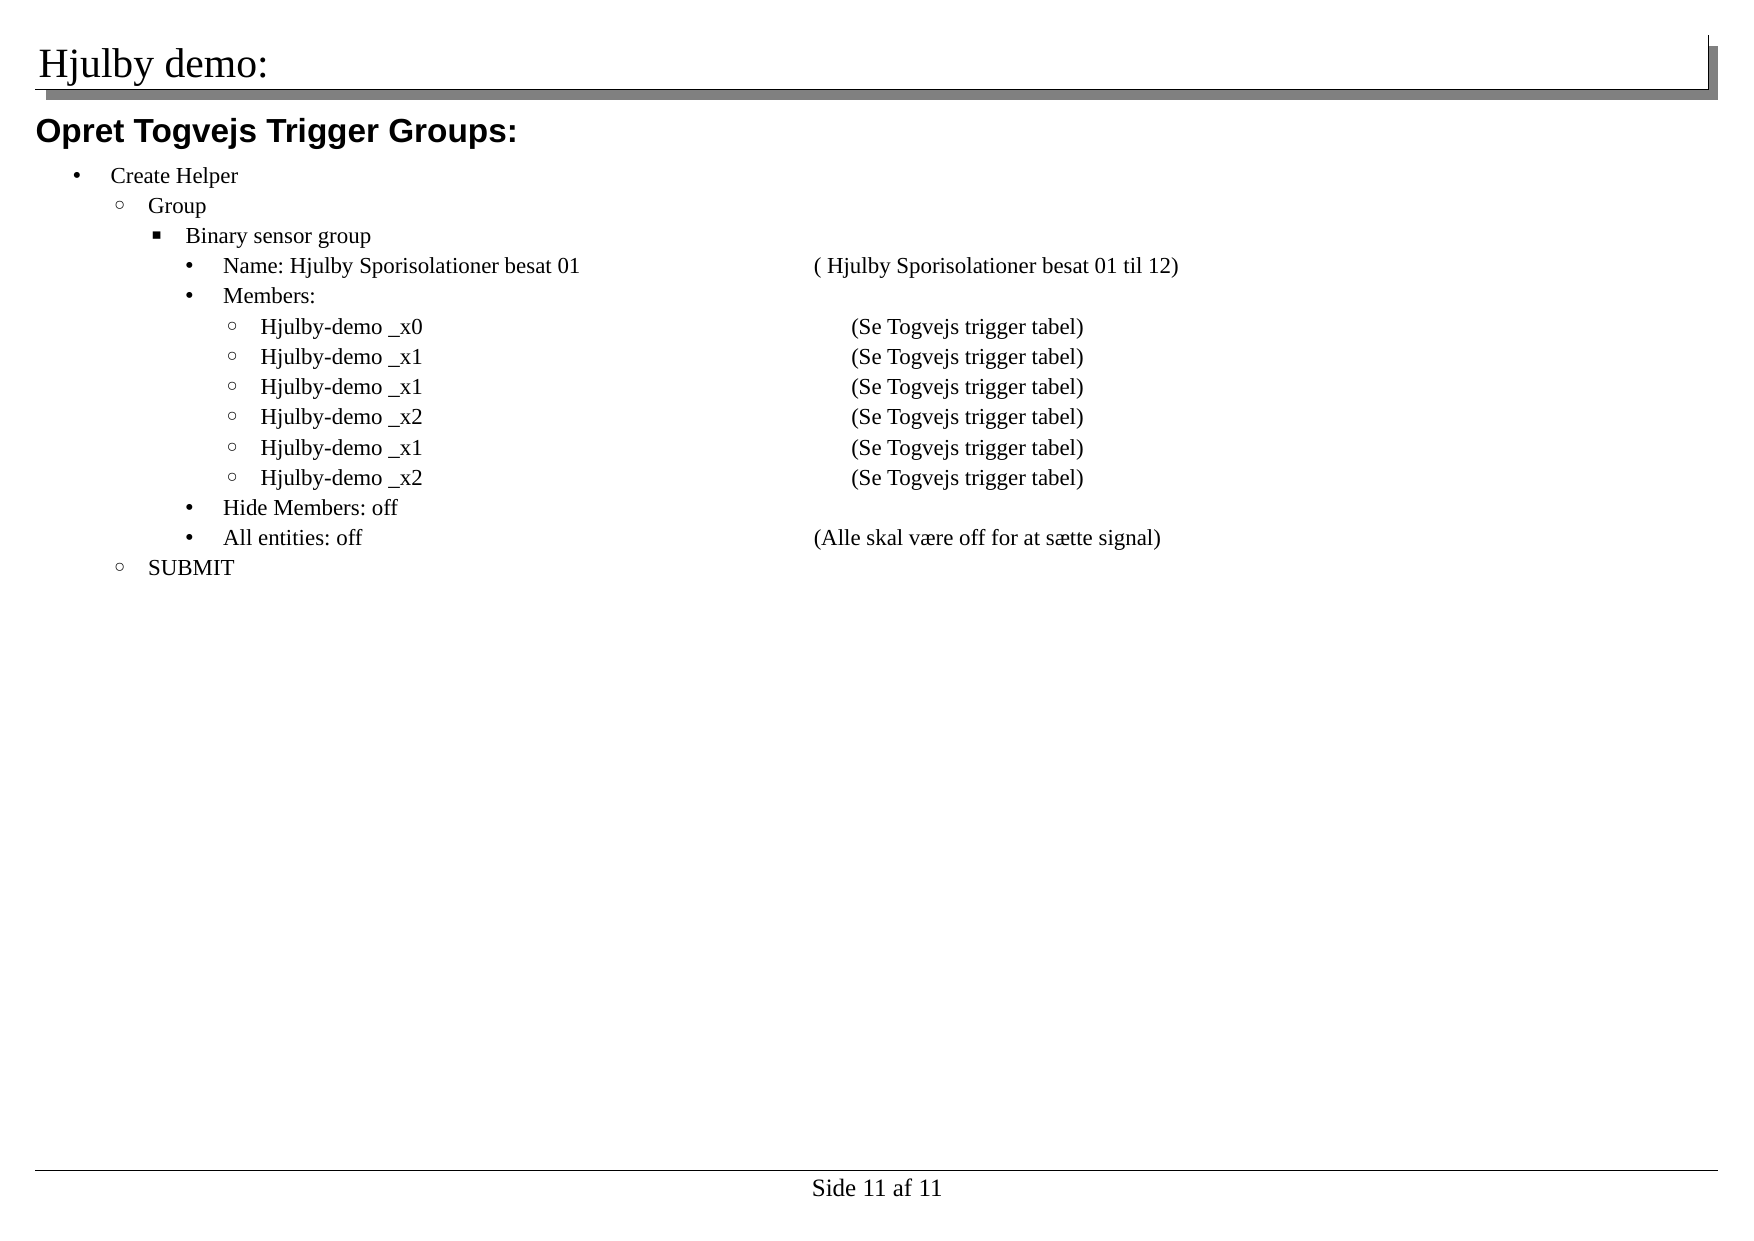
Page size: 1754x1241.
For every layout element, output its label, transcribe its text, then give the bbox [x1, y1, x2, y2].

list Hjulby-demo _x1 (Se Togvejs trigger tabel) [223, 434, 1718, 460]
list SUBMIT [110, 554, 1718, 581]
list Name: Hjulby Sporisolationer besat 01 ( Hjulby Sporisolationer besat 01 til 12) [185, 252, 1718, 279]
list Hjulby-demo _x2 (Se Togvejs trigger tabel) [223, 464, 1718, 490]
list Hjulby-demo _x0 (Se Togvejs trigger tabel) [223, 313, 1718, 339]
subtitle Opret Togvejs Trigger Groups: [35, 111, 1718, 150]
list Binary sensor group [148, 222, 1718, 248]
list Hide Members: off [185, 494, 1718, 520]
list All entities: off (Alle skal være off for at sætte signal) [185, 524, 1718, 551]
list Hjulby-demo _x1 (Se Togvejs trigger tabel) [223, 343, 1718, 369]
list Create Helper [73, 162, 1718, 188]
list Hjulby-demo _x1 (Se Togvejs trigger tabel) [223, 373, 1718, 399]
list Group [110, 192, 1718, 218]
list Members: [185, 283, 1718, 309]
list Hjulby-demo _x2 (Se Togvejs trigger tabel) [223, 403, 1718, 430]
